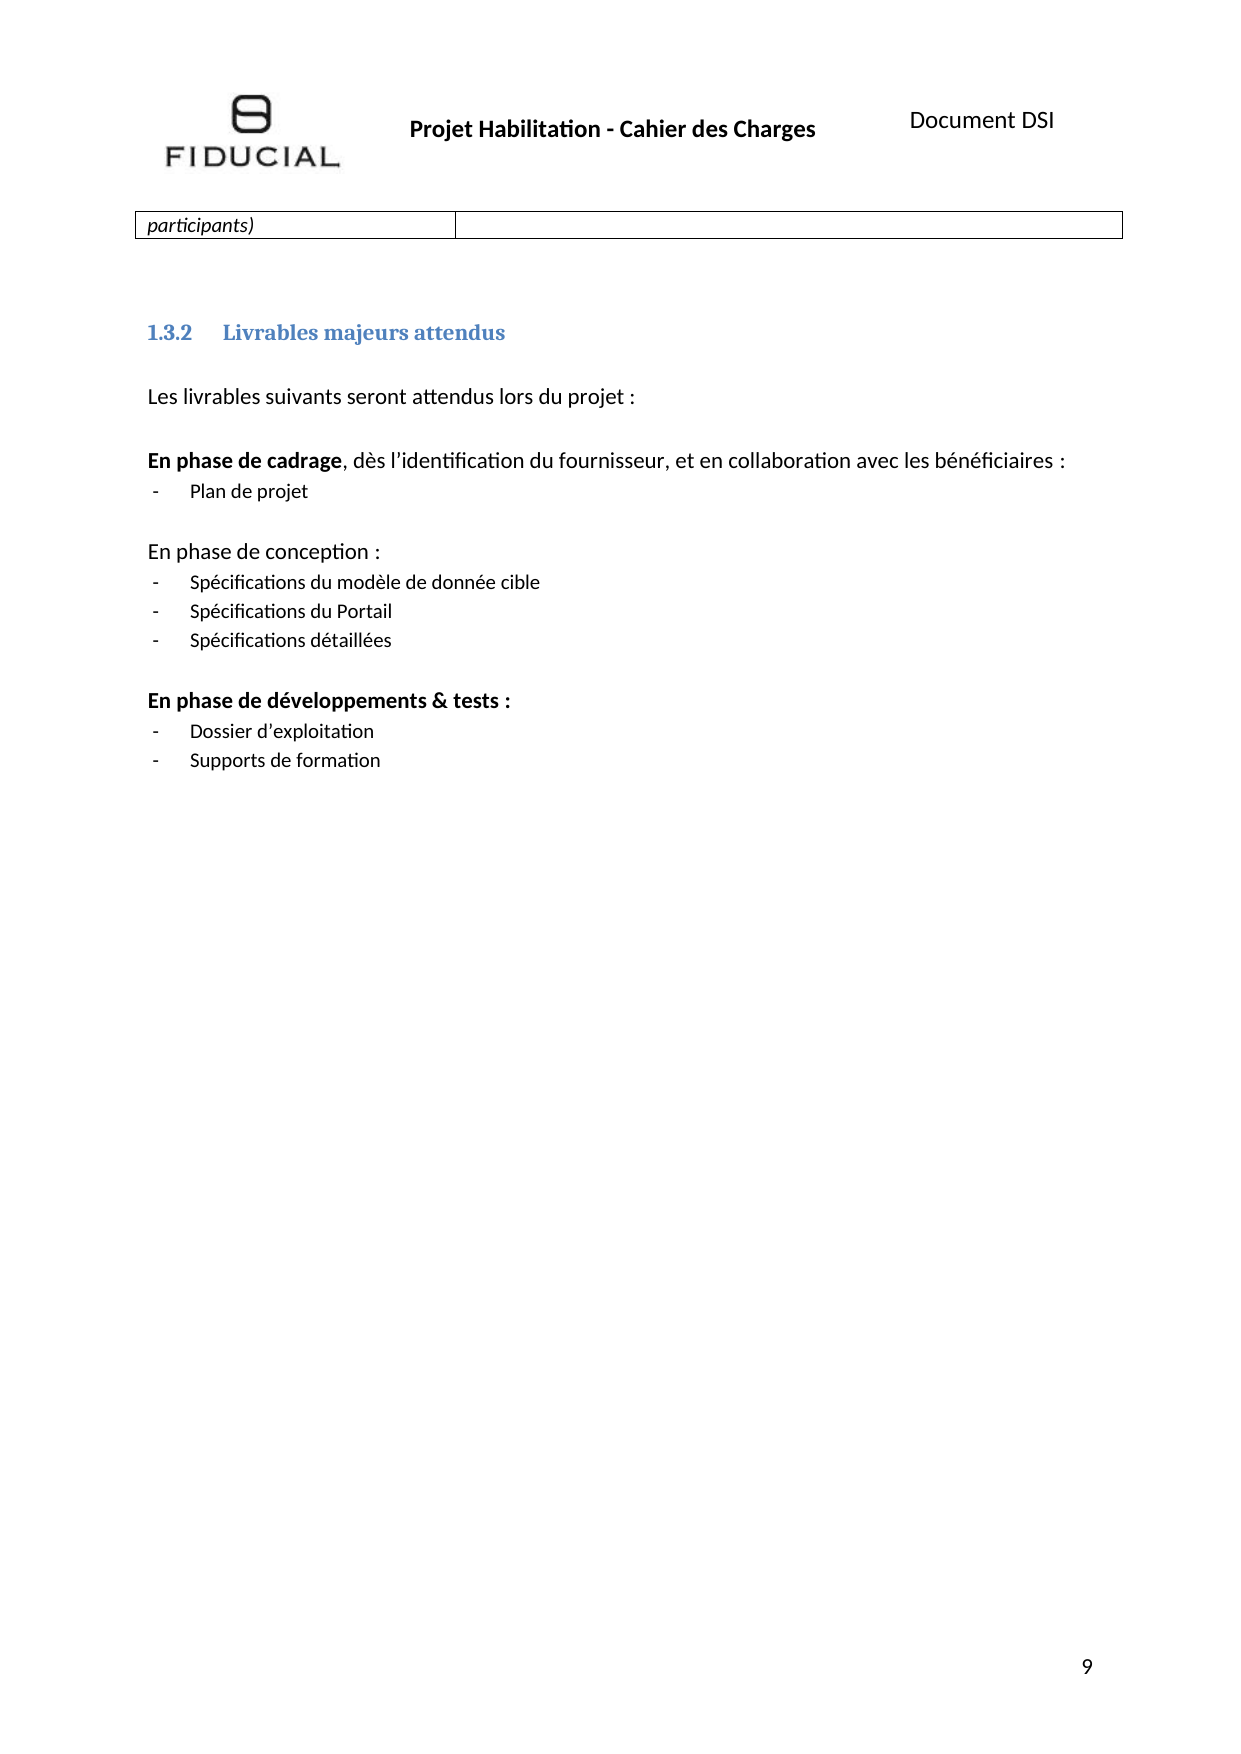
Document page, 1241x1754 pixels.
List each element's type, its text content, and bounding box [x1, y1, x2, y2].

list Dossier d’exploitation [152, 718, 1093, 743]
list Supports de formation [152, 747, 1093, 773]
text En phase de développements & tests : [148, 686, 1093, 714]
list Spécifications du modèle de donnée cible [152, 569, 1093, 594]
list Spécifications détaillées [152, 627, 1093, 653]
text En phase de conception : [148, 537, 1093, 565]
table_header [456, 212, 1122, 238]
table_header participants) [136, 212, 455, 238]
list Spécifications du Portail [152, 598, 1093, 624]
list Plan de projet [152, 479, 1093, 504]
text Les livrables suivants seront attendus lors du projet : [148, 382, 1093, 410]
text En phase de cadrage, dès l’identification du fournisseur, et en collaboration avec les bénéficiaires : [148, 446, 1093, 474]
picture [164, 82, 345, 174]
subtitle Livrables majeurs attendus [148, 320, 1093, 346]
